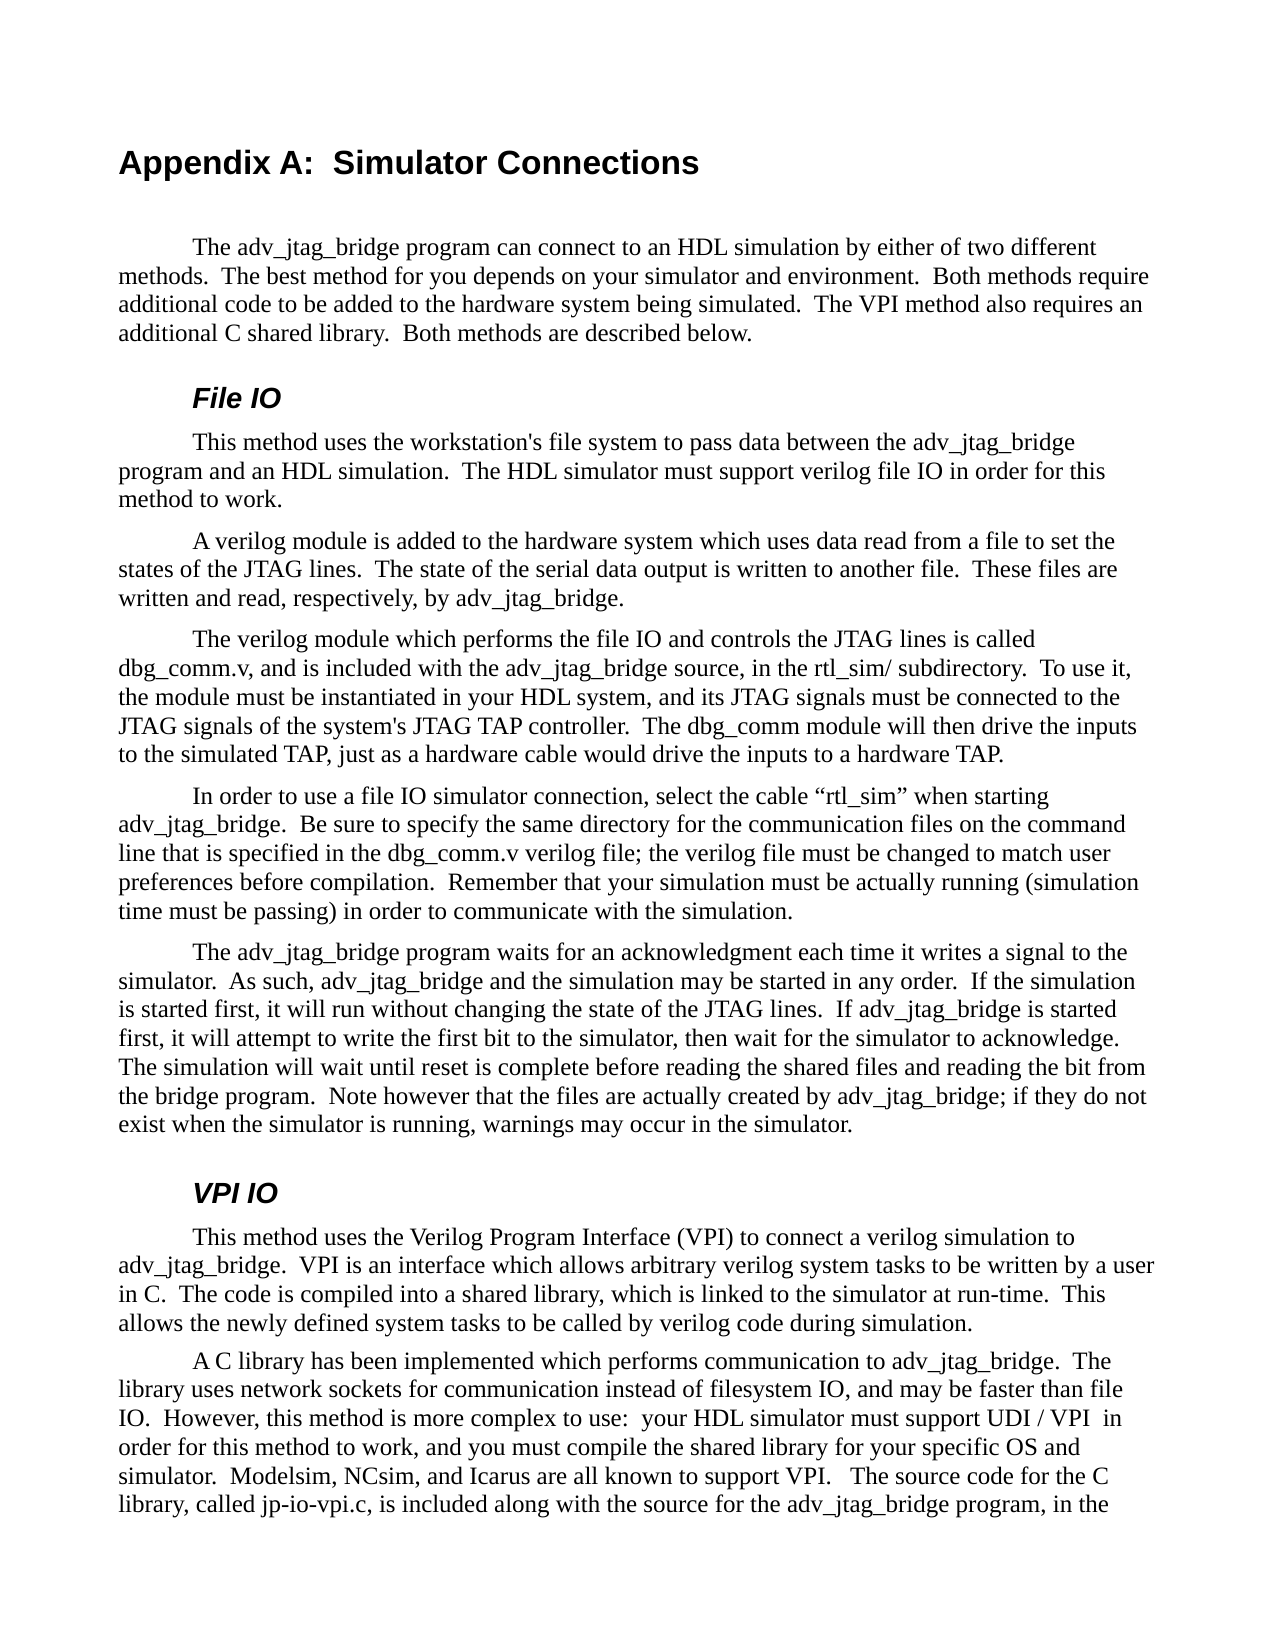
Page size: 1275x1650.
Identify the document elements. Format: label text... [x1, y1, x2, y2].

text The adv_jtag_bridge program waits for an acknowledgment each time it writes a signal to the simulator. As such, adv_jtag_bridge and the simulation may be started in any order. If the simulation is started first, it will run without changing the state of the JTAG lines. If adv_jtag_bridge is started first, it will attempt to write the first bit to the simulator, then wait for the simulator to acknowledge. The simulation will wait until reset is complete before reading the shared files and reading the bit from the bridge program. Note however that the files are actually created by adv_jtag_bridge; if they do not exist when the simulator is running, warnings may occur in the simulator. [118, 937, 1157, 1138]
subtitle Appendix A: Simulator Connections [118, 143, 1157, 182]
subtitle File IO [192, 381, 1157, 414]
text A verilog module is added to the hardware system which uses data read from a file to set the states of the JTAG lines. The state of the serial data output is written to another file. These files are written and read, respectively, by adv_jtag_bridge. [118, 526, 1157, 612]
text This method uses the workstation's file system to pass data between the adv_jtag_bridge program and an HDL simulation. The HDL simulator must support verilog file IO in order for this method to work. [118, 427, 1157, 513]
text A C library has been implemented which performs communication to adv_jtag_bridge. The library uses network sockets for communication instead of filesystem IO, and may be faster than file IO. However, this method is more complex to use: your HDL simulator must support UDI / VPI in order for this method to work, and you must compile the shared library for your specific OS and simulator. Modelsim, NCsim, and Icarus are all known to support VPI. The source code for the C library, called jp-io-vpi.c, is included along with the source for the adv_jtag_bridge program, in the [118, 1346, 1157, 1518]
text In order to use a file IO simulator connection, select the cable “rtl_sim” when starting adv_jtag_bridge. Be sure to specify the same directory for the communication files on the command line that is specified in the dbg_comm.v verilog file; the verilog file must be changed to match user preferences before compilation. Remember that your simulation must be actually running (simulation time must be passing) in order to communicate with the simulation. [118, 781, 1157, 924]
text The verilog module which performs the file IO and controls the JTAG lines is called dbg_comm.v, and is included with the adv_jtag_bridge source, in the rtl_sim/ subdirectory. To use it, the module must be instantiated in your HDL system, and its JTAG signals must be connected to the JTAG signals of the system's JTAG TAP controller. The dbg_comm module will then drive the inputs to the simulated TAP, just as a hardware cable would drive the inputs to a hardware TAP. [118, 624, 1157, 768]
text The adv_jtag_bridge program can connect to an HDL simulation by either of two different methods. The best method for you depends on your simulator and environment. Both methods require additional code to be added to the hardware system being simulated. The VPI method also requires an additional C shared library. Both methods are described below. [118, 232, 1157, 347]
text This method uses the Verilog Program Interface (VPI) to connect a verilog simulation to adv_jtag_bridge. VPI is an interface which allows arbitrary verilog system tasks to be written by a user in C. The code is compiled into a shared library, which is linked to the simulator at run-time. This allows the newly defined system tasks to be called by verilog code during simulation. [118, 1222, 1157, 1337]
subtitle VPI IO [192, 1176, 1157, 1209]
